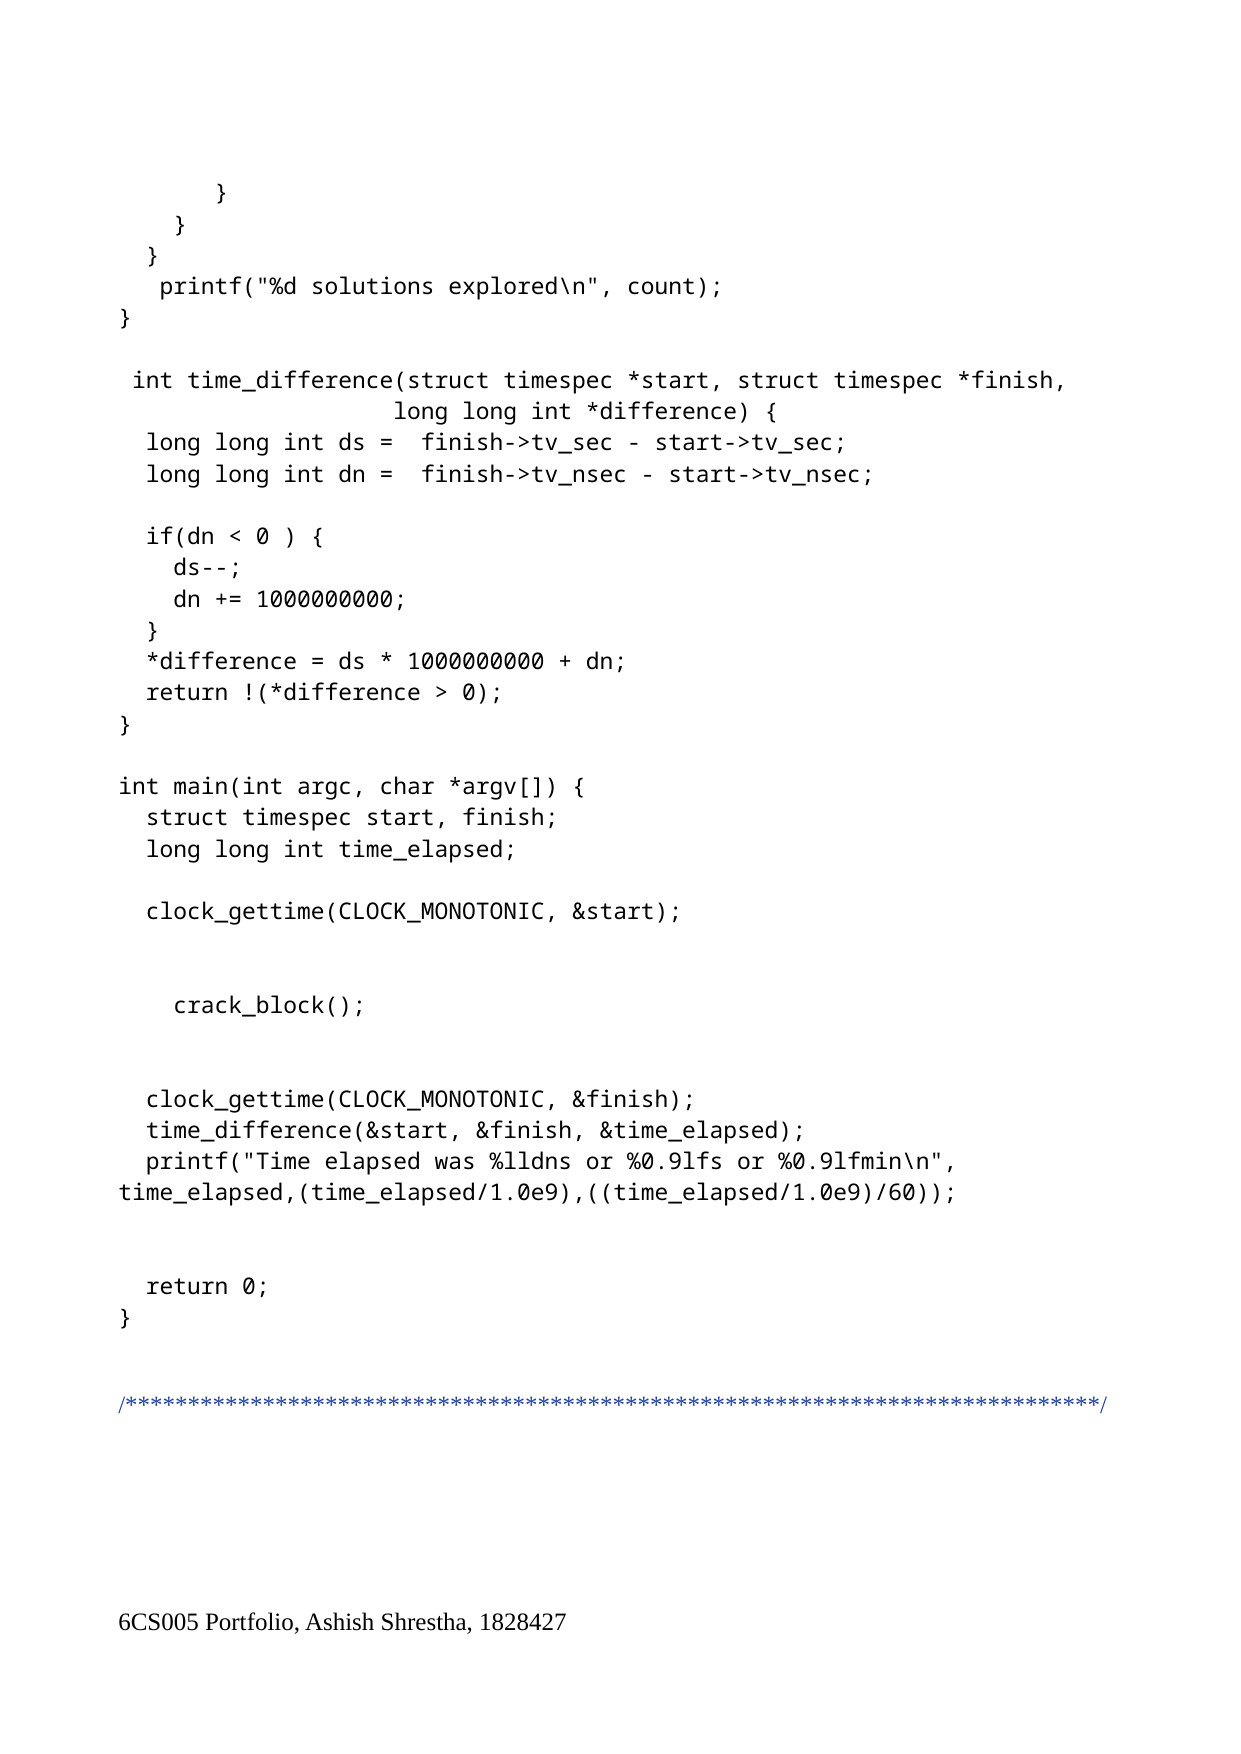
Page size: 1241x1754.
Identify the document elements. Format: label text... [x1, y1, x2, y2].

text } [118, 301, 1122, 333]
text printf("Time elapsed was %lldns or %0.9lfs or %0.9lfmin\n", time_elapsed,(time_elapsed/1.0e9),((time_elapsed/1.0e9)/60)); [118, 1145, 1122, 1208]
text return 0; [118, 1270, 1122, 1301]
text } [118, 1301, 1122, 1333]
text struct timespec start, finish; [118, 801, 1122, 833]
text int time_difference(struct timespec *start, struct timespec *finish, [118, 364, 1122, 395]
text long long int ds = finish->tv_sec - start->tv_sec; [118, 426, 1122, 458]
text /******************************************************************************/ [118, 1390, 1122, 1419]
text return !(*difference > 0); [118, 676, 1122, 708]
text if(dn < 0 ) { [118, 520, 1122, 551]
text *difference = ds * 1000000000 + dn; [118, 645, 1122, 676]
text dn += 1000000000; [118, 583, 1122, 614]
text printf("%d solutions explored\n", count); [118, 270, 1122, 301]
text crack_block(); [118, 989, 1122, 1020]
text long long int *difference) { [118, 395, 1122, 426]
text } [118, 208, 1122, 239]
text long long int dn = finish->tv_nsec - start->tv_nsec; [118, 458, 1122, 489]
text clock_gettime(CLOCK_MONOTONIC, &start); [118, 895, 1122, 926]
text } [118, 614, 1122, 645]
text } [118, 176, 1122, 208]
text clock_gettime(CLOCK_MONOTONIC, &finish); [118, 1083, 1122, 1114]
text long long int time_elapsed; [118, 833, 1122, 864]
text time_difference(&start, &finish, &time_elapsed); [118, 1114, 1122, 1145]
text } [118, 708, 1122, 739]
text } [118, 239, 1122, 270]
text int main(int argc, char *argv[]) { [118, 770, 1122, 801]
text ds--; [118, 551, 1122, 583]
